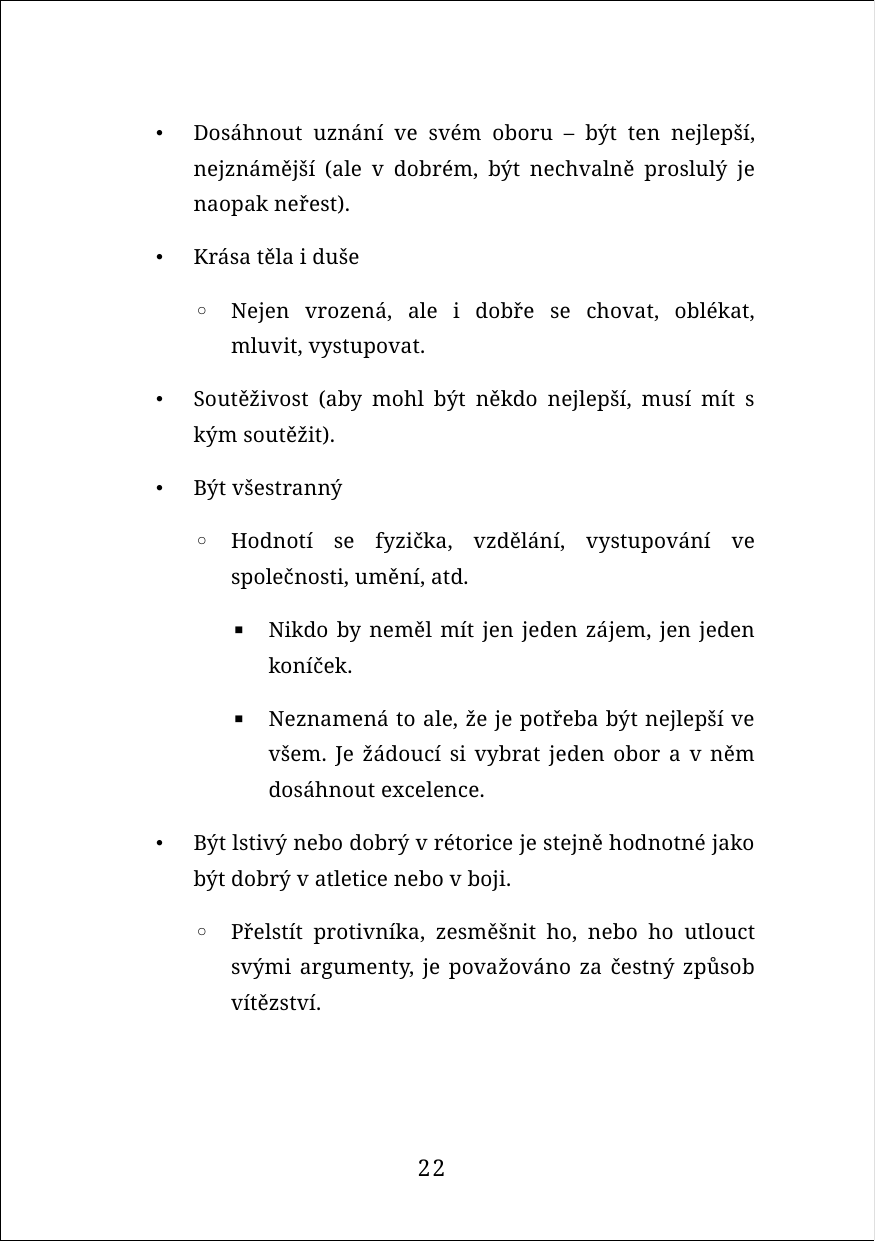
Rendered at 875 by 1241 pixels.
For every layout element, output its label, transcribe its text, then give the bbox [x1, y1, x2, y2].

list Neznamená to ale, že je potřeba být nejlepší ve všem. Je žádoucí si vybrat jeden obor a v něm dosáhnout excelence. [231, 704, 756, 803]
list Hodnotí se fyzička, vzdělání, vystupování ve společnosti, umění, atd. [193, 526, 756, 590]
list Být lstivý nebo dobrý v rétorice je stejně hodnotné jako být dobrý v atletice nebo v boji. [156, 828, 756, 892]
list Být všestranný [156, 473, 756, 502]
list Krása těla i duše [156, 242, 756, 271]
list Nejen vrozená, ale i dobře se chovat, oblékat, mluvit, vystupovat. [193, 296, 756, 360]
list Nikdo by neměl mít jen jeden zájem, jen jeden koníček. [231, 615, 756, 679]
list Soutěživost (aby mohl být někdo nejlepší, musí mít s kým soutěžit). [156, 384, 756, 448]
list Přelstít protivníka, zesměšnit ho, nebo ho utlouct svými argumenty, je považováno za čestný způsob vítězství. [193, 917, 756, 1016]
list Dosáhnout uznání ve svém oboru – být ten nejlepší, nejznámější (ale v dobrém, být nechvalně proslulý je naopak neřest). [156, 118, 756, 218]
